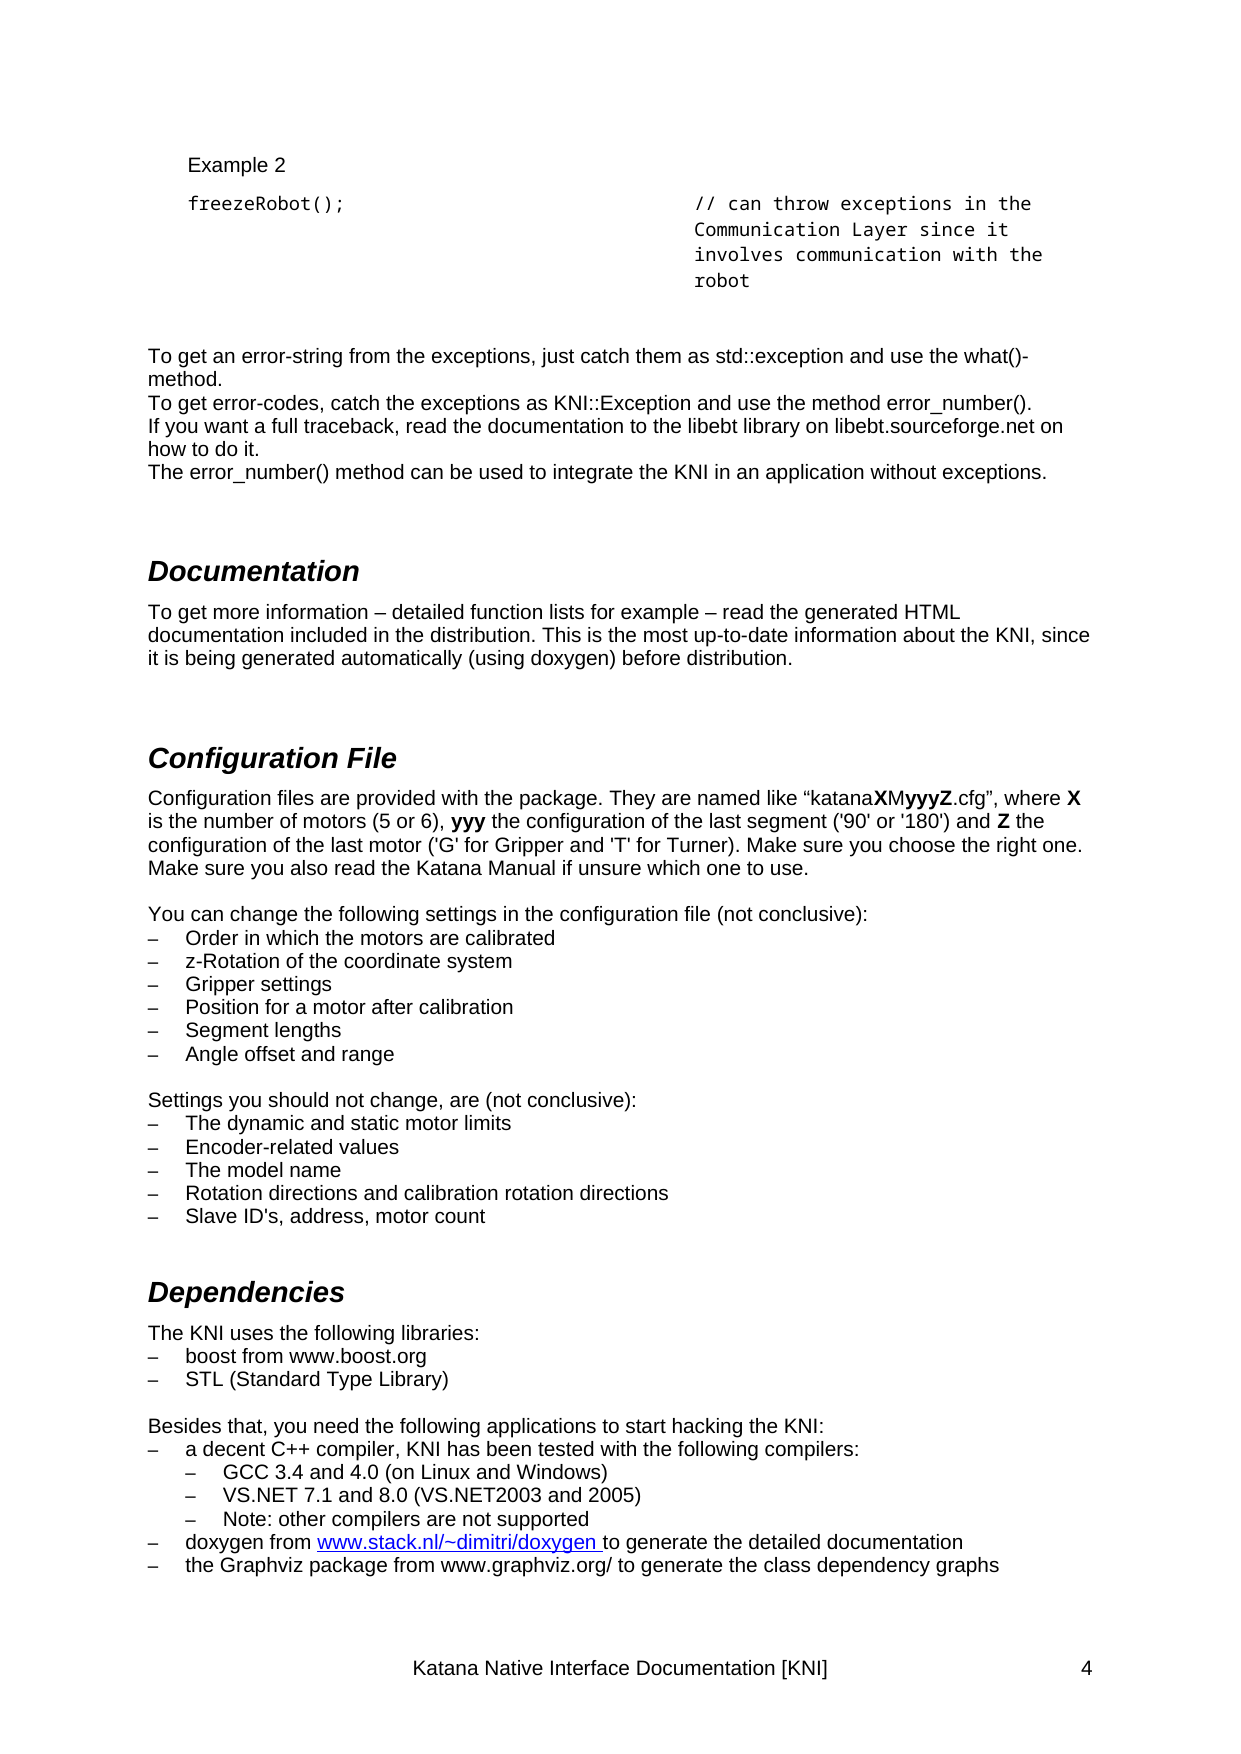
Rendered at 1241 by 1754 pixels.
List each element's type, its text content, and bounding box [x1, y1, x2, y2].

list Encoder-related values [148, 1135, 1092, 1158]
table_cell [688, 148, 1093, 184]
list Position for a motor after calibration [148, 996, 1092, 1019]
list Segment lengths [148, 1019, 1092, 1042]
list The dynamic and static motor limits [148, 1112, 1092, 1135]
text The KNI uses the following libraries: [148, 1321, 1092, 1345]
list a decent C++ compiler, KNI has been tested with the following compilers: [148, 1438, 1092, 1461]
table_cell Example 2 [181, 148, 688, 184]
subtitle Documentation [148, 555, 1092, 588]
text The error_number() method can be used to integrate the KNI in an application without exceptions. [148, 461, 1092, 484]
list Gripper settings [148, 973, 1092, 996]
list GCC 3.4 and 4.0 (on Linux and Windows) [185, 1461, 1092, 1484]
text To get more information – detailed function lists for example – read the generated HTML documentation included in the distribution. This is the most up-to-date information about the KNI, since it is being generated automatically (using doxygen) before distribution. [148, 601, 1092, 670]
list Order in which the motors are calibrated [148, 926, 1092, 949]
list Note: other compilers are not supported [185, 1507, 1092, 1531]
list z-Rotation of the coordinate system [148, 949, 1092, 973]
list STL (Standard Type Library) [148, 1368, 1092, 1391]
table_cell freezeRobot(); [181, 185, 688, 298]
list Slave ID's, address, motor count [148, 1205, 1092, 1228]
text To get an error-string from the exceptions, just catch them as std::exception and use the what()-method. [148, 344, 1092, 391]
list doxygen from www.stack.nl/~dimitri/doxygen to generate the detailed documentation [148, 1531, 1092, 1554]
list the Graphviz package from www.graphviz.org/ to generate the class dependency graphs [148, 1554, 1092, 1577]
text You can change the following settings in the configuration file (not conclusive): [148, 903, 1092, 926]
text Settings you should not change, are (not conclusive): [148, 1089, 1092, 1112]
subtitle Configuration File [148, 742, 1092, 774]
table_cell // can throw exceptions in the Communication Layer since it involves communication with the robot [688, 185, 1093, 298]
list Angle offset and range [148, 1042, 1092, 1066]
list Rotation directions and calibration rotation directions [148, 1182, 1092, 1205]
text Configuration files are provided with the package. They are named like “katanaXMyyyZ.cfg”, where X is the number of motors (5 or 6), yyy the configuration of the last segment ('90' or '180') and Z the configuration of the last motor ('G' for Gripper and 'T' for Turner). Make sure you choose the right one. Make sure you also read the Katana Manual if unsure which one to use. [148, 787, 1092, 880]
text If you want a full traceback, read the documentation to the libebt library on libebt.sourceforge.net on how to do it. [148, 414, 1092, 461]
subtitle Dependencies [148, 1276, 1092, 1309]
text To get error-codes, catch the exceptions as KNI::Exception and use the method error_number(). [148, 391, 1092, 414]
list VS.NET 7.1 and 8.0 (VS.NET2003 and 2005) [185, 1484, 1092, 1507]
list boost from www.boost.org [148, 1345, 1092, 1368]
list The model name [148, 1158, 1092, 1182]
text Besides that, you need the following applications to start hacking the KNI: [148, 1414, 1092, 1438]
